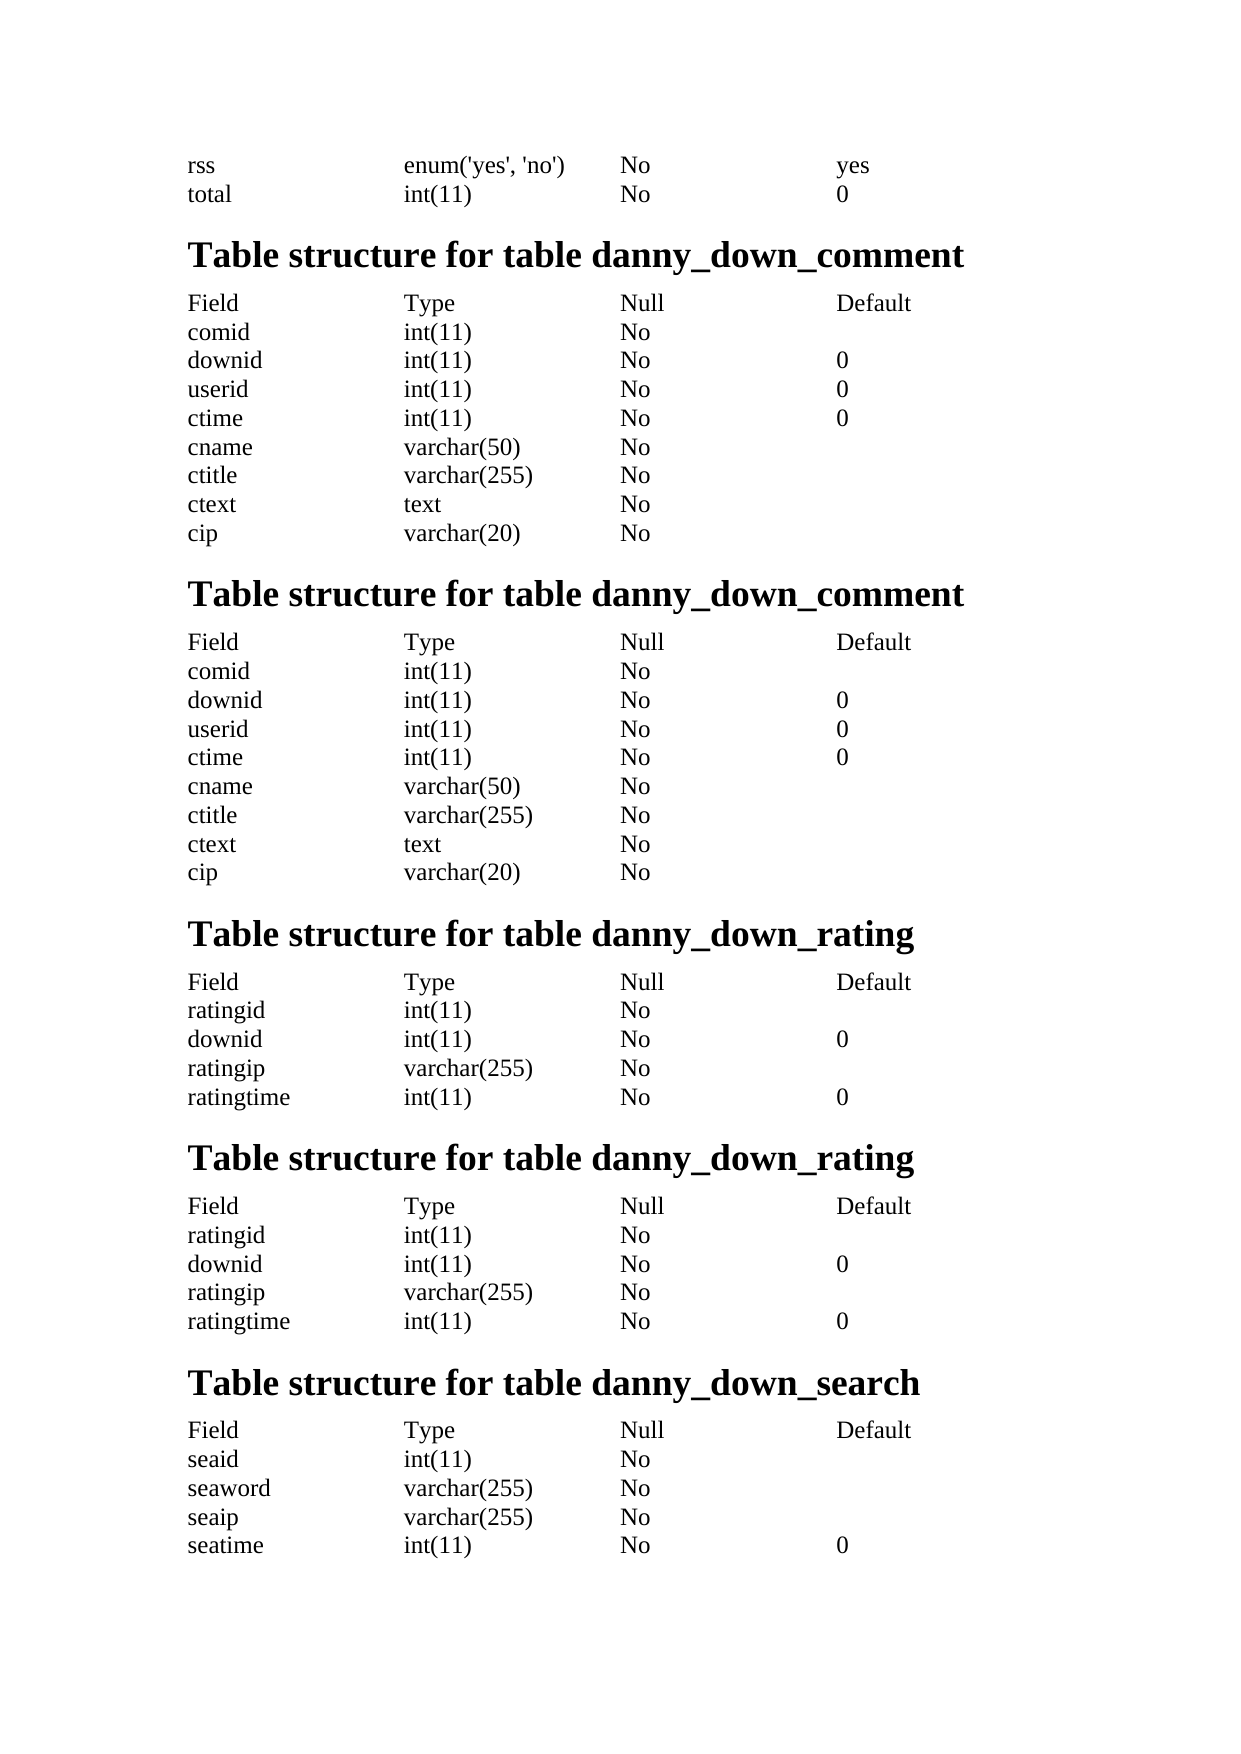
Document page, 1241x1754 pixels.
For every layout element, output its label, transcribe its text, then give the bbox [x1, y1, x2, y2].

table_cell No [620, 1249, 836, 1277]
table_cell cip [188, 518, 404, 547]
table_cell No [620, 1278, 836, 1306]
table_cell downid [188, 685, 404, 714]
table_cell [836, 1053, 1053, 1082]
table_header Default [836, 1416, 1053, 1444]
table_cell No [620, 996, 836, 1024]
subtitle Table structure for table danny_down_rating [187, 911, 1053, 954]
table_header Type [404, 288, 620, 317]
table_cell No [620, 685, 836, 714]
table_cell varchar(255) [404, 1278, 620, 1306]
subtitle Table structure for table danny_down_comment [187, 232, 1053, 276]
table_cell cname [188, 432, 404, 461]
table_cell rss [188, 150, 404, 179]
table_cell No [620, 1306, 836, 1335]
table_cell cip [188, 858, 404, 886]
table_cell comid [188, 656, 404, 685]
table_cell ctime [188, 403, 404, 432]
table_cell ctext [188, 829, 404, 857]
table_cell No [620, 829, 836, 857]
table_cell No [620, 858, 836, 886]
table_header Null [620, 1191, 836, 1220]
table_cell cname [188, 771, 404, 800]
table_cell ctime [188, 743, 404, 771]
table_cell [836, 1220, 1053, 1249]
table_cell No [620, 1473, 836, 1502]
table_cell ratingtime [188, 1306, 404, 1335]
table_cell No [620, 317, 836, 346]
table_cell ratingid [188, 1220, 404, 1249]
table_cell 0 [836, 403, 1053, 432]
table_cell No [620, 1502, 836, 1531]
table_cell int(11) [404, 1220, 620, 1249]
table_cell varchar(20) [404, 518, 620, 547]
table_cell [836, 858, 1053, 886]
table_cell varchar(255) [404, 1053, 620, 1082]
table_cell No [620, 489, 836, 518]
table_cell varchar(255) [404, 1502, 620, 1531]
table_cell int(11) [404, 996, 620, 1024]
table_cell userid [188, 714, 404, 742]
table_cell text [404, 489, 620, 518]
table_cell No [620, 346, 836, 374]
table_cell No [620, 1531, 836, 1559]
table_cell 0 [836, 1024, 1053, 1053]
table_cell int(11) [404, 346, 620, 374]
table_cell [836, 829, 1053, 857]
table_cell [836, 518, 1053, 547]
table_cell int(11) [404, 1444, 620, 1473]
table_header Null [620, 288, 836, 317]
table_header Default [836, 967, 1053, 996]
table_cell No [620, 1053, 836, 1082]
table_cell No [620, 1220, 836, 1249]
table_cell ratingip [188, 1053, 404, 1082]
table_cell ratingid [188, 996, 404, 1024]
table_cell int(11) [404, 685, 620, 714]
table_header Null [620, 628, 836, 656]
table_cell int(11) [404, 656, 620, 685]
table_cell downid [188, 346, 404, 374]
table_cell yes [836, 150, 1053, 179]
table_cell int(11) [404, 317, 620, 346]
table_cell No [620, 1082, 836, 1111]
table_cell 0 [836, 374, 1053, 403]
table_cell int(11) [404, 1082, 620, 1111]
table_cell No [620, 518, 836, 547]
table_cell 0 [836, 346, 1053, 374]
table_cell varchar(255) [404, 800, 620, 829]
table_cell ratingtime [188, 1082, 404, 1111]
subtitle Table structure for table danny_down_comment [187, 572, 1053, 615]
table_header Default [836, 628, 1053, 656]
table_cell No [620, 374, 836, 403]
table_header Null [620, 1416, 836, 1444]
table_cell ctitle [188, 800, 404, 829]
table_cell [836, 800, 1053, 829]
table_cell 0 [836, 1531, 1053, 1559]
table_cell downid [188, 1249, 404, 1277]
table_cell varchar(50) [404, 432, 620, 461]
table_cell ctext [188, 489, 404, 518]
table_cell seaip [188, 1502, 404, 1531]
table_cell userid [188, 374, 404, 403]
table_cell int(11) [404, 403, 620, 432]
table_cell No [620, 1024, 836, 1053]
table_cell [836, 656, 1053, 685]
table_cell No [620, 1444, 836, 1473]
table_cell No [620, 800, 836, 829]
table_cell No [620, 432, 836, 461]
table_cell varchar(20) [404, 858, 620, 886]
table_cell int(11) [404, 1531, 620, 1559]
table_cell int(11) [404, 743, 620, 771]
table_cell int(11) [404, 1249, 620, 1277]
table_header Field [188, 288, 404, 317]
table_cell [836, 1473, 1053, 1502]
table_cell text [404, 829, 620, 857]
table_cell [836, 1278, 1053, 1306]
table_header Default [836, 1191, 1053, 1220]
table_cell 0 [836, 743, 1053, 771]
table_cell No [620, 656, 836, 685]
table_cell [836, 317, 1053, 346]
table_cell ctitle [188, 461, 404, 489]
table_cell comid [188, 317, 404, 346]
table_cell No [620, 771, 836, 800]
table_header Type [404, 1416, 620, 1444]
table_cell 0 [836, 1249, 1053, 1277]
table_cell 0 [836, 714, 1053, 742]
table_header Field [188, 1416, 404, 1444]
table_cell [836, 1444, 1053, 1473]
table_cell enum('yes', 'no') [404, 150, 620, 179]
table_cell int(11) [404, 1024, 620, 1053]
table_cell seatime [188, 1531, 404, 1559]
subtitle Table structure for table danny_down_search [187, 1360, 1053, 1403]
table_cell int(11) [404, 1306, 620, 1335]
subtitle Table structure for table danny_down_rating [187, 1136, 1053, 1179]
table_header Field [188, 967, 404, 996]
table_header Null [620, 967, 836, 996]
table_cell varchar(255) [404, 1473, 620, 1502]
table_cell [836, 996, 1053, 1024]
table_cell varchar(255) [404, 461, 620, 489]
table_header Type [404, 967, 620, 996]
table_cell int(11) [404, 374, 620, 403]
table_header Default [836, 288, 1053, 317]
table_cell [836, 1502, 1053, 1531]
table_cell 0 [836, 179, 1053, 207]
table_cell 0 [836, 685, 1053, 714]
table_cell seaid [188, 1444, 404, 1473]
table_cell No [620, 403, 836, 432]
table_header Type [404, 628, 620, 656]
table_cell 0 [836, 1306, 1053, 1335]
table_header Field [188, 628, 404, 656]
table_cell [836, 771, 1053, 800]
table_cell No [620, 179, 836, 207]
table_cell downid [188, 1024, 404, 1053]
table_cell [836, 461, 1053, 489]
table_cell [836, 432, 1053, 461]
table_cell No [620, 461, 836, 489]
table_cell int(11) [404, 714, 620, 742]
table_cell [836, 489, 1053, 518]
table_cell No [620, 714, 836, 742]
table_header Field [188, 1191, 404, 1220]
table_cell total [188, 179, 404, 207]
table_cell varchar(50) [404, 771, 620, 800]
table_cell int(11) [404, 179, 620, 207]
table_cell 0 [836, 1082, 1053, 1111]
table_cell seaword [188, 1473, 404, 1502]
table_header Type [404, 1191, 620, 1220]
table_cell No [620, 743, 836, 771]
table_cell ratingip [188, 1278, 404, 1306]
table_cell No [620, 150, 836, 179]
